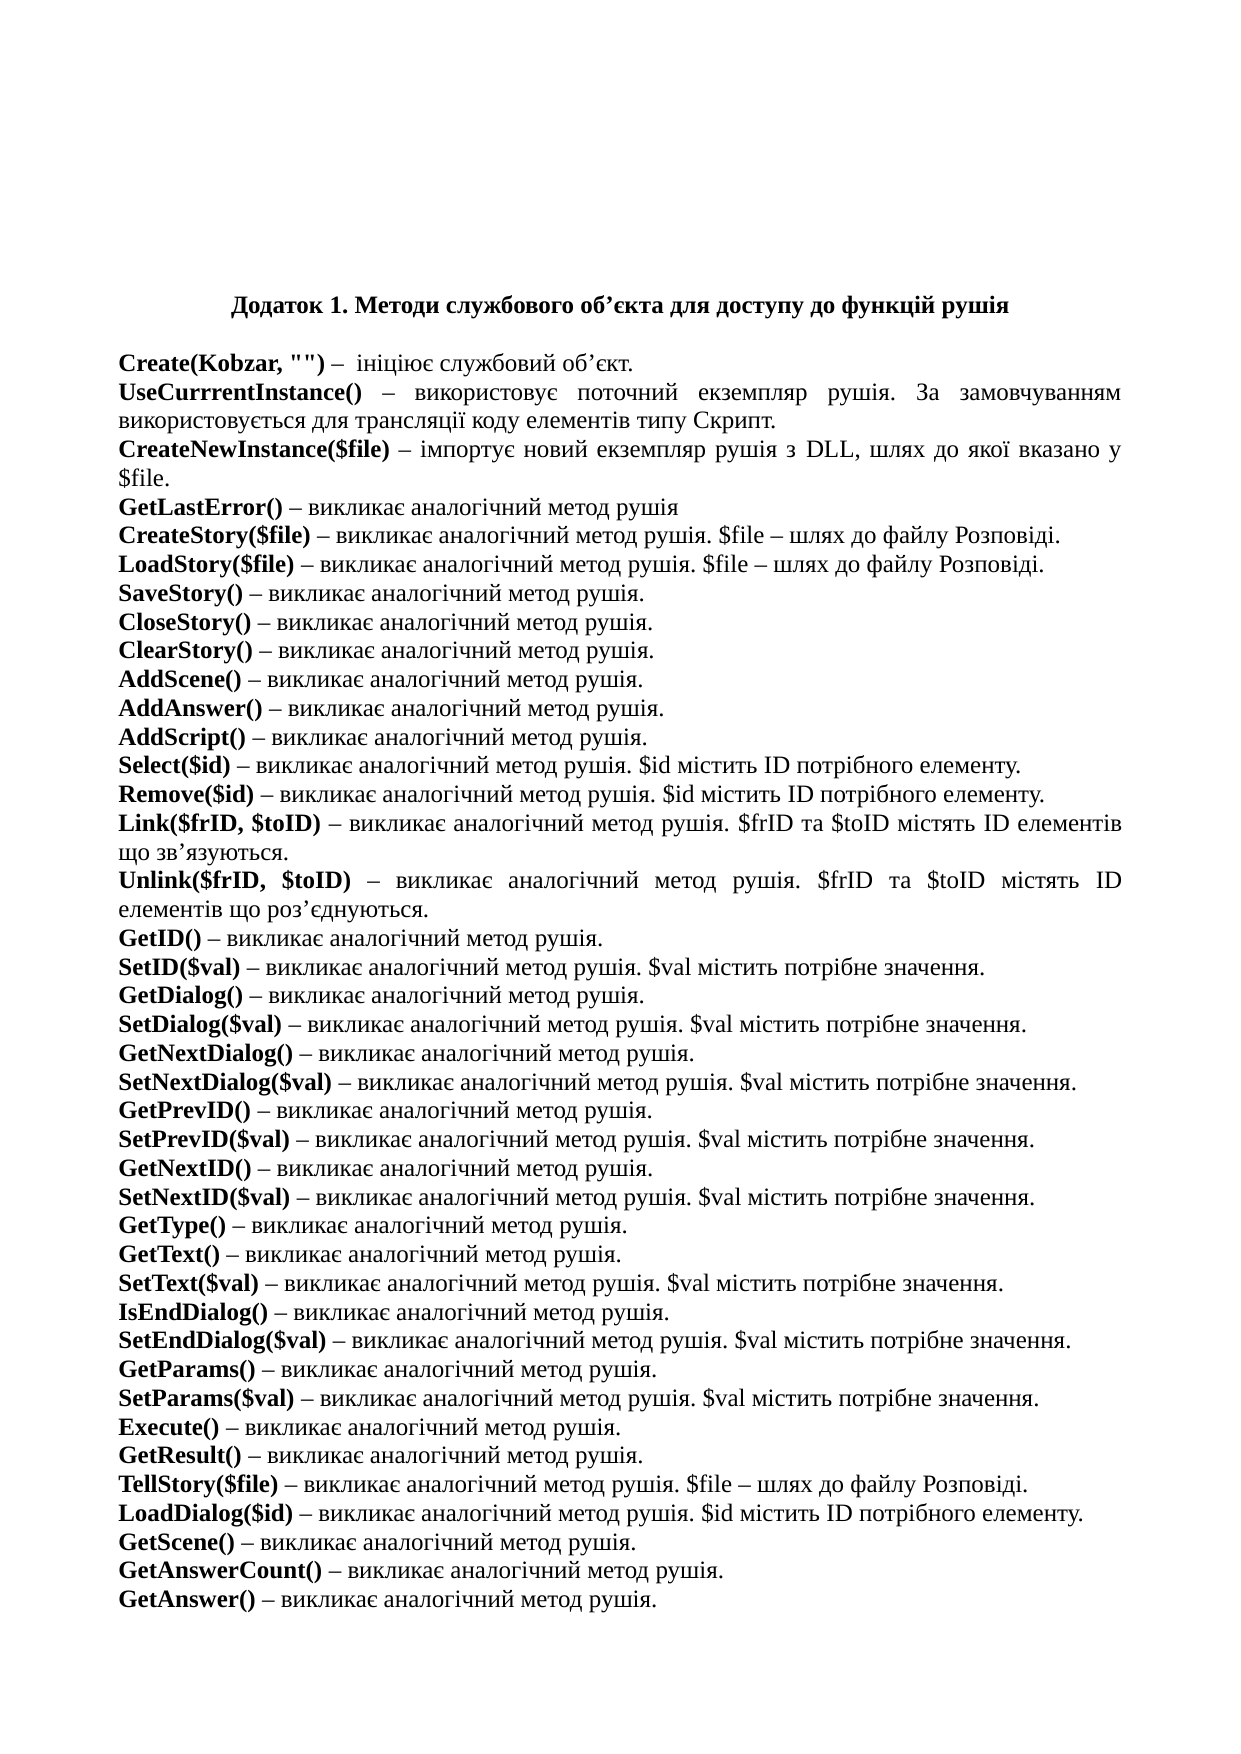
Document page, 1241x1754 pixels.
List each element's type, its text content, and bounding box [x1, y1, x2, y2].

text AddScene() – викликає аналогічний метод рушія. [118, 664, 1122, 693]
text GetScene() – викликає аналогічний метод рушія. [118, 1527, 1122, 1556]
text Додаток 1. Методи службового об’єкта для доступу до функцій рушія [118, 291, 1122, 319]
text GetLastError() – викликає аналогічний метод рушія [118, 492, 1122, 521]
text GetPrevID() – викликає аналогічний метод рушія. [118, 1096, 1122, 1124]
text Unlink($frID, $toID) – викликає аналогічний метод рушія. $frID та $toID містять ID елементів що роз’єднуються. [118, 866, 1122, 923]
text AddScript() – викликає аналогічний метод рушія. [118, 722, 1122, 751]
text ClearStory() – викликає аналогічний метод рушія. [118, 636, 1122, 664]
text SaveStory() – викликає аналогічний метод рушія. [118, 578, 1122, 607]
text GetID() – викликає аналогічний метод рушія. [118, 923, 1122, 952]
text LoadStory($file) – викликає аналогічний метод рушія. $file – шлях до файлу Розповіді. [118, 549, 1122, 578]
text SetParams($val) – викликає аналогічний метод рушія. $val містить потрібне значення. [118, 1383, 1122, 1412]
text SetPrevID($val) – викликає аналогічний метод рушія. $val містить потрібне значення. [118, 1124, 1122, 1153]
text CreateStory($file) – викликає аналогічний метод рушія. $file – шлях до файлу Розповіді. [118, 521, 1122, 549]
text LoadDialog($id) – викликає аналогічний метод рушія. $id містить ID потрібного елементу. [118, 1498, 1122, 1527]
text Remove($id) – викликає аналогічний метод рушія. $id містить ID потрібного елементу. [118, 779, 1122, 808]
text SetEndDialog($val) – викликає аналогічний метод рушія. $val містить потрібне значення. [118, 1326, 1122, 1354]
text Link($frID, $toID) – викликає аналогічний метод рушія. $frID та $toID містять ID елементів що зв’язуються. [118, 808, 1122, 866]
text Select($id) – викликає аналогічний метод рушія. $id містить ID потрібного елементу. [118, 751, 1122, 779]
text GetNextID() – викликає аналогічний метод рушія. [118, 1153, 1122, 1182]
text SetID($val) – викликає аналогічний метод рушія. $val містить потрібне значення. [118, 952, 1122, 981]
text CloseStory() – викликає аналогічний метод рушія. [118, 607, 1122, 636]
text SetNextDialog($val) – викликає аналогічний метод рушія. $val містить потрібне значення. [118, 1067, 1122, 1096]
text SetNextID($val) – викликає аналогічний метод рушія. $val містить потрібне значення. [118, 1182, 1122, 1211]
text GetNextDialog() – викликає аналогічний метод рушія. [118, 1038, 1122, 1067]
text GetParams() – викликає аналогічний метод рушія. [118, 1354, 1122, 1383]
text GetAnswerCount() – викликає аналогічний метод рушія. [118, 1556, 1122, 1584]
text SetText($val) – викликає аналогічний метод рушія. $val містить потрібне значення. [118, 1268, 1122, 1297]
text TellStory($file) – викликає аналогічний метод рушія. $file – шлях до файлу Розповіді. [118, 1469, 1122, 1498]
text CreateNewInstance($file) – імпортує новий екземпляр рушія з DLL, шлях до якої вказано у $file. [118, 434, 1122, 492]
text Create(Kobzar, "") – ініціює службовий об’єкт. [118, 348, 1122, 377]
text AddAnswer() – викликає аналогічний метод рушія. [118, 693, 1122, 722]
text GetText() – викликає аналогічний метод рушія. [118, 1239, 1122, 1268]
text GetAnswer() – викликає аналогічний метод рушія. [118, 1584, 1122, 1613]
text GetResult() – викликає аналогічний метод рушія. [118, 1441, 1122, 1469]
text SetDialog($val) – викликає аналогічний метод рушія. $val містить потрібне значення. [118, 1009, 1122, 1038]
text GetDialog() – викликає аналогічний метод рушія. [118, 981, 1122, 1009]
text IsEndDialog() – викликає аналогічний метод рушія. [118, 1297, 1122, 1326]
text Execute() – викликає аналогічний метод рушія. [118, 1412, 1122, 1441]
text GetType() – викликає аналогічний метод рушія. [118, 1211, 1122, 1239]
text UseCurrrentInstance() – використовує поточний екземпляр рушія. За замовчуванням використовується для трансляції коду елементів типу Скрипт. [118, 377, 1122, 434]
